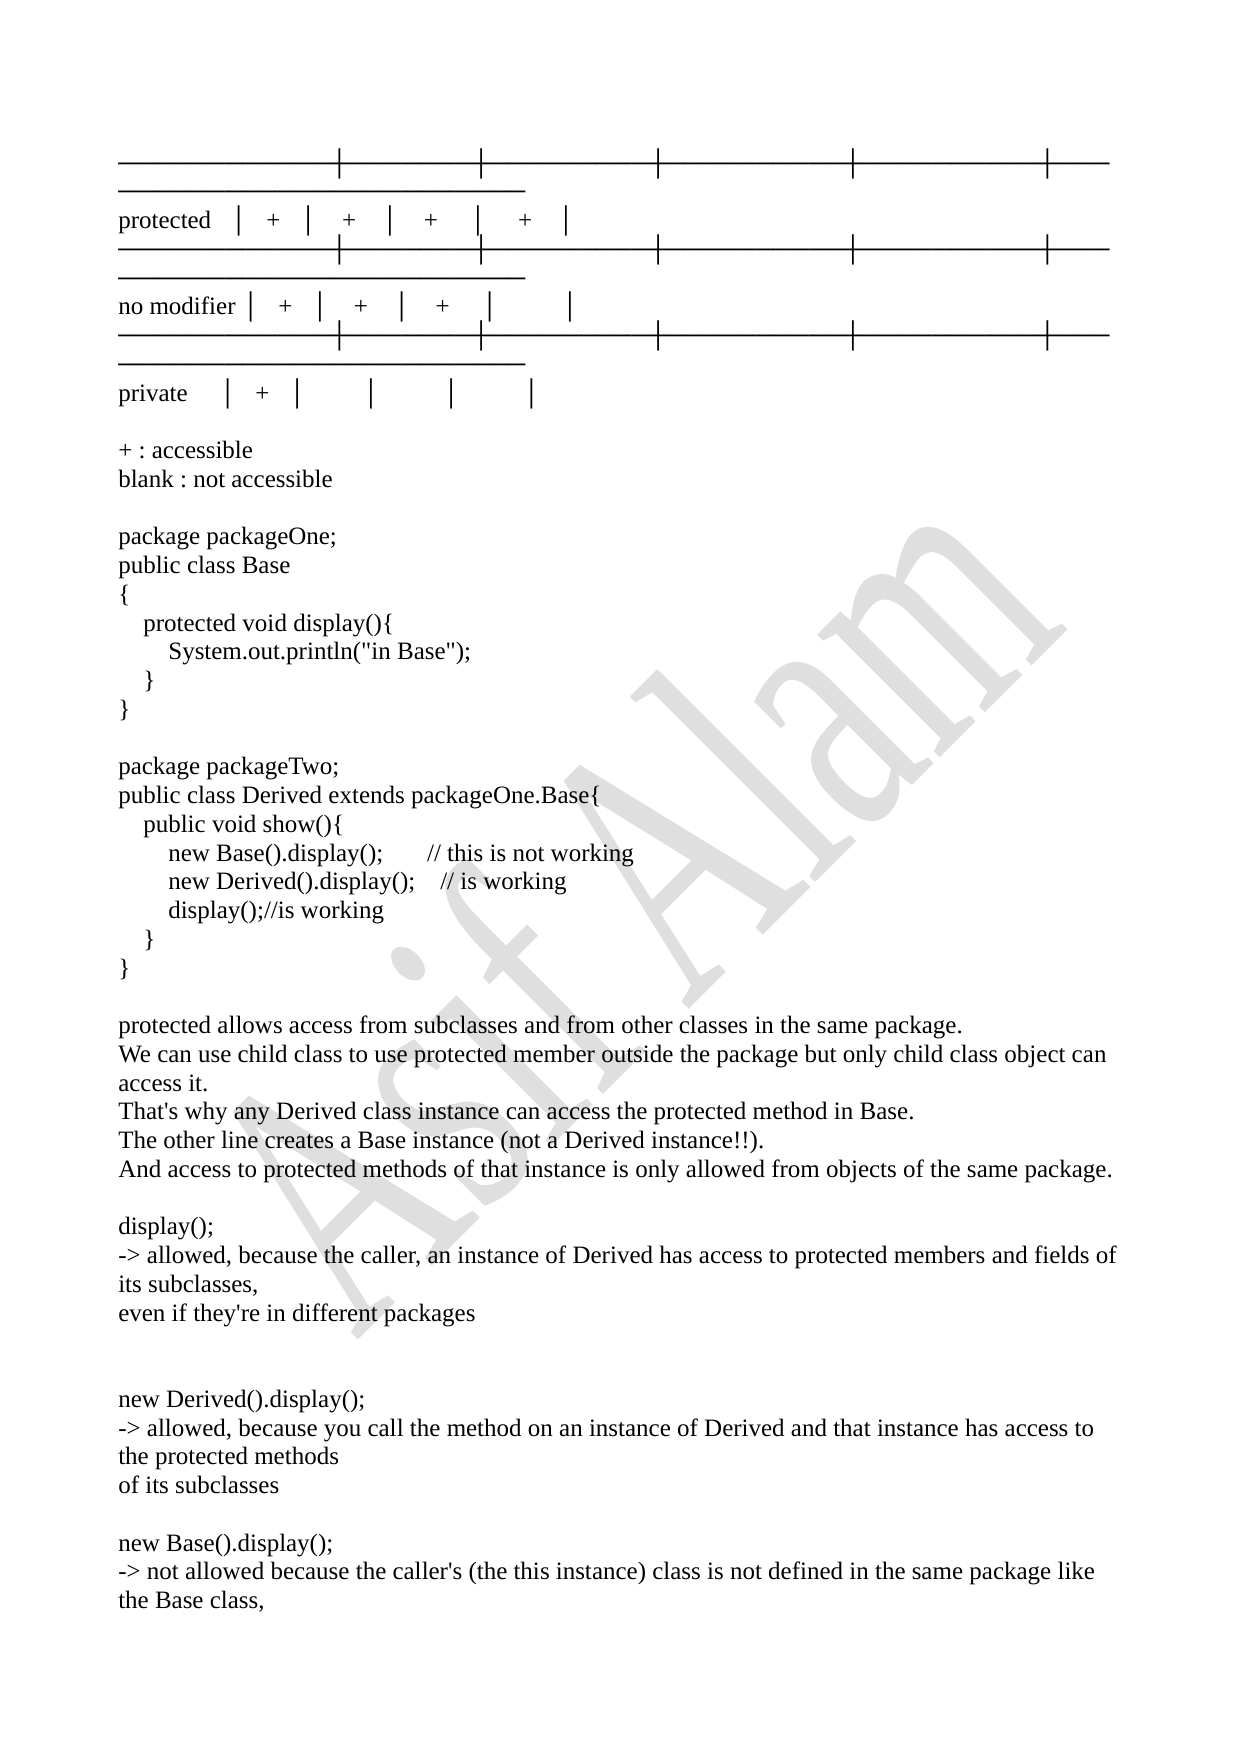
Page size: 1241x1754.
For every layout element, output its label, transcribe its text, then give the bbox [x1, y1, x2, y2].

text [461, 895, 652, 924]
text protected │ + │ + │ + │ + │ [309, 205, 389, 234]
text We can use child class to use protected member outside the package but only child class object can access it. [502, 1039, 1122, 1096]
text [846, 694, 924, 723]
text ────────────┼───────┼─────────┼──────────┼──────────┼────────────────────────── [118, 148, 1122, 205]
text [337, 1211, 435, 1240]
text [813, 665, 895, 694]
text [774, 694, 837, 723]
text [684, 694, 774, 723]
text That's why any Derived class instance can access the protected method in Base. [402, 1096, 555, 1125]
text package packageTwo; [118, 751, 739, 780]
text { [118, 579, 865, 608]
text System.out.println("in Base"); [118, 636, 866, 665]
text public class Derived extends packageOne.Base{ [607, 780, 768, 809]
text new Base().display(); // this is not working [118, 838, 616, 866]
text [741, 751, 816, 780]
text -> allowed, because the caller, an instance of Derived has access to protected members and fields of its subclasses, [331, 1240, 1122, 1298]
text is working [459, 866, 634, 895]
text [969, 550, 1122, 579]
text } [118, 953, 411, 981]
text [871, 600, 902, 608]
text [933, 608, 1024, 636]
text display();//is working [118, 895, 459, 924]
text protected │ + │ + │ + │ + │ [118, 205, 237, 234]
text no modifier │ + │ + │ + │ │ [402, 291, 488, 320]
text new Derived().display(); [118, 1384, 1122, 1413]
text protected void display(){ [118, 608, 852, 636]
text package packageOne; [118, 521, 1122, 550]
text That's why any Derived class instance can access the protected method in Base. [118, 1096, 247, 1125]
text [486, 924, 526, 944]
text The other line creates a Base instance (not a Derived instance!!). [299, 1125, 509, 1154]
text private │ + │ │ │ │ [118, 378, 226, 406]
text -> allowed, because you call the method on an instance of Derived and that instance has access to the protected methods [118, 1413, 1122, 1470]
text And access to protected methods of that instance is only allowed from objects of the same package. [274, 1154, 345, 1183]
text [632, 866, 684, 895]
text The other line creates a Base instance (not a Derived instance!!). [118, 1125, 258, 1154]
text no modifier │ + │ + │ + │ │ [118, 291, 249, 320]
text And access to protected methods of that instance is only allowed from objects of the same package. [347, 1154, 511, 1183]
text protected allows access from subclasses and from other classes in the same package. [572, 1010, 1122, 1039]
text public class Derived extends packageOne.Base{ [894, 780, 1122, 809]
text [662, 895, 766, 924]
text protected │ + │ + │ + │ + │ [567, 205, 1122, 234]
text [829, 751, 890, 780]
text [518, 953, 687, 981]
text no modifier │ + │ + │ + │ │ [321, 291, 400, 320]
text [654, 809, 797, 838]
text We can use child class to use protected member outside the package but only child class object can access it. [118, 1039, 412, 1096]
text [777, 680, 815, 694]
text new Base().display(); // this is not working [833, 838, 1122, 866]
text And access to protected methods of that instance is only allowed from objects of the same package. [118, 1154, 276, 1183]
text [961, 636, 1033, 665]
text display(); [118, 1211, 312, 1240]
text We can use child class to use protected member outside the package but only child class object can access it. [394, 1039, 528, 1096]
text [775, 895, 1122, 924]
text protected │ + │ + │ + │ + │ [239, 205, 307, 234]
text private │ + │ │ │ │ [372, 378, 450, 406]
text [522, 924, 670, 953]
text private │ + │ │ │ │ [298, 378, 370, 406]
text public class Derived extends packageOne.Base{ [770, 780, 843, 809]
text blank : not accessible [118, 464, 1122, 493]
text [907, 553, 967, 579]
text -> allowed, because the caller, an instance of Derived has access to protected members and fields of its subclasses, [118, 1240, 348, 1298]
text protected │ + │ + │ + │ + │ [391, 205, 477, 234]
text [926, 694, 1122, 723]
text That's why any Derived class instance can access the protected method in Base. [252, 1096, 403, 1125]
text + : accessible [118, 435, 1122, 464]
text That's why any Derived class instance can access the protected method in Base. [559, 1096, 1122, 1125]
text public class Derived extends packageOne.Base{ [118, 780, 580, 809]
text And access to protected methods of that instance is only allowed from objects of the same package. [520, 1154, 1122, 1183]
text ────────────┼───────┼─────────┼──────────┼──────────┼────────────────────────── [118, 320, 1122, 378]
text [859, 608, 931, 636]
text [687, 953, 1122, 981]
text [494, 972, 512, 981]
text protected │ + │ + │ + │ + │ [479, 205, 565, 234]
text new Base().display(); // this is not working [614, 838, 690, 866]
text protected allows access from subclasses and from other classes in the same package. [473, 1010, 570, 1039]
text new Base().display(); // this is not working [701, 838, 818, 866]
text even if they're in different packages [118, 1298, 359, 1326]
text } [118, 694, 682, 723]
text [747, 866, 1122, 895]
text -> not allowed because the caller's (the this instance) class is not defined in the same package like the Base class, [118, 1556, 1122, 1614]
text public void show(){ [118, 809, 598, 838]
text ────────────┼───────┼─────────┼──────────┼──────────┼────────────────────────── [118, 234, 1122, 291]
text [310, 1211, 339, 1229]
text [903, 751, 1122, 780]
text [440, 1211, 470, 1220]
text } [118, 924, 484, 953]
text [990, 665, 1122, 694]
text of its subclasses [118, 1470, 1122, 1499]
text [682, 871, 743, 895]
text [596, 809, 653, 838]
text private │ + │ │ │ │ [228, 378, 296, 406]
text new Derived().display(); // [118, 866, 453, 895]
text public class Base [118, 550, 901, 579]
text no modifier │ + │ + │ + │ │ [251, 291, 319, 320]
text [459, 1211, 1122, 1240]
text private │ + │ │ │ │ [452, 378, 530, 406]
text [1027, 608, 1122, 636]
text no modifier │ + │ + │ + │ │ [490, 291, 569, 320]
text new Base().display(); [118, 1528, 1122, 1556]
text no modifier │ + │ + │ + │ │ [571, 291, 1122, 320]
text [868, 636, 960, 665]
text [417, 953, 491, 981]
text private │ + │ │ │ │ [532, 378, 1122, 406]
text [668, 924, 1122, 953]
text [1033, 636, 1122, 665]
text [799, 809, 1122, 838]
text even if they're in different packages [387, 1298, 1122, 1326]
text } [118, 665, 782, 694]
text [998, 579, 1122, 608]
text The other line creates a Base instance (not a Derived instance!!). [512, 1125, 1122, 1154]
text protected allows access from subclasses and from other classes in the same package. [118, 1010, 471, 1039]
text [905, 579, 996, 608]
text [897, 665, 987, 694]
